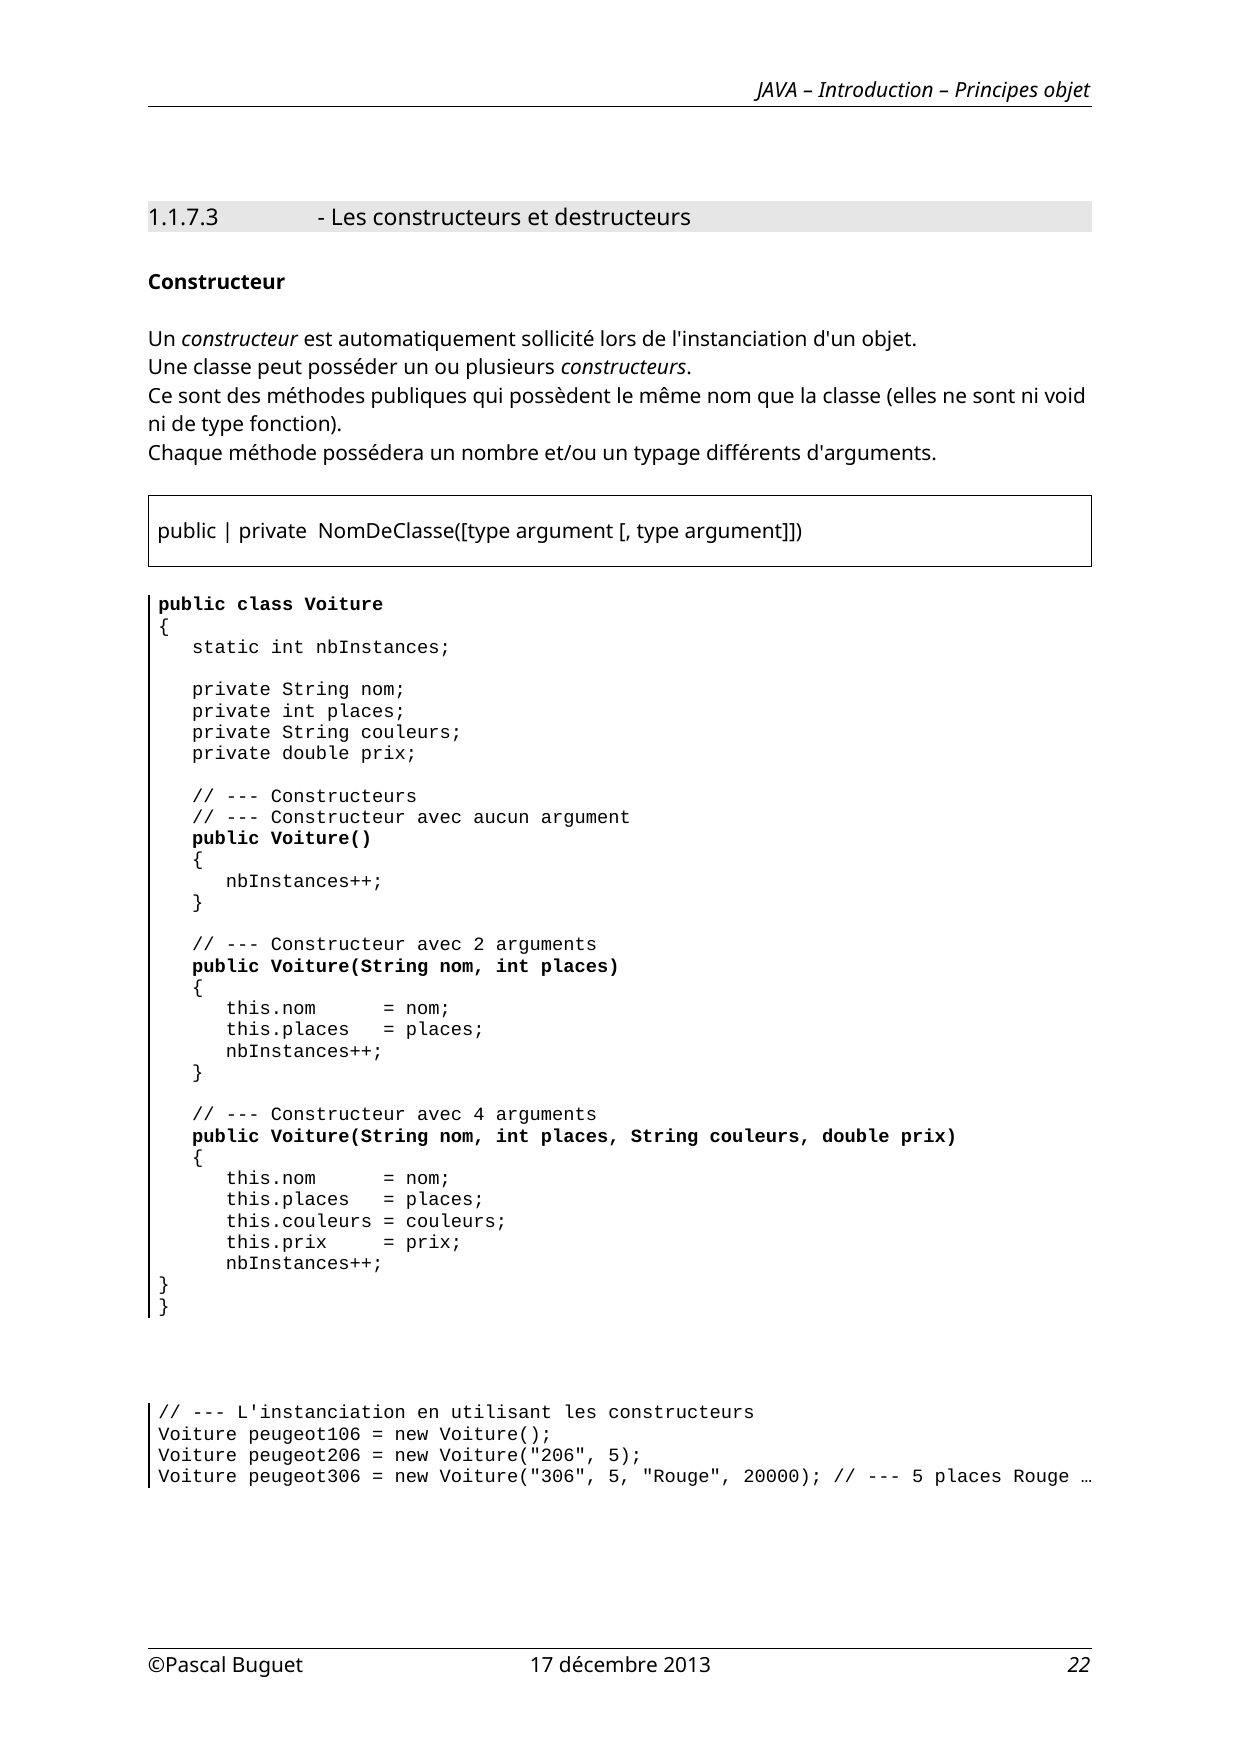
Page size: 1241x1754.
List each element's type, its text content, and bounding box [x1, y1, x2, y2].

text nbInstances++; [150, 871, 1092, 893]
text private String nom; [150, 680, 1092, 701]
text public Voiture(String nom, int places, String couleurs, double prix) [150, 1126, 1092, 1148]
text // --- Constructeur avec 2 arguments [150, 935, 1092, 956]
text private int places; [150, 701, 1092, 723]
text { [150, 1148, 1092, 1169]
text nbInstances++; [150, 1041, 1092, 1063]
text Voiture peugeot206 = new Voiture("206", 5); [150, 1446, 1092, 1467]
text private String couleurs; [150, 723, 1092, 744]
text // --- Constructeur avec 4 arguments [150, 1105, 1092, 1126]
text private double prix; [150, 744, 1092, 765]
text } [150, 1063, 1092, 1084]
text } [150, 893, 1092, 914]
text Chaque méthode possédera un nombre et/ou un typage différents d'arguments. [148, 438, 1092, 466]
subtitle - Les constructeurs et destructeurs [148, 201, 1092, 232]
text this.prix = prix; [150, 1233, 1092, 1254]
text nbInstances++; [150, 1254, 1092, 1275]
text public class Voiture [150, 595, 1092, 616]
text this.couleurs = couleurs; [150, 1211, 1092, 1233]
text // --- Constructeurs [150, 786, 1092, 808]
text Ce sont des méthodes publiques qui possèdent le même nom que la classe (elles ne sont ni void ni de type fonction). [148, 381, 1092, 438]
text { [150, 850, 1092, 871]
text static int nbInstances; [150, 638, 1092, 659]
text // --- Constructeur avec aucun argument [150, 808, 1092, 829]
text { [150, 616, 1092, 638]
text public Voiture(String nom, int places) [150, 956, 1092, 978]
text this.nom = nom; [150, 999, 1092, 1020]
text Voiture peugeot306 = new Voiture("306", 5, "Rouge", 20000); // --- 5 places Rouge … [150, 1467, 1092, 1488]
text { [150, 978, 1092, 999]
text Constructeur [148, 267, 1092, 296]
text Un constructeur est automatiquement sollicité lors de l'instanciation d'un objet. [148, 324, 1092, 352]
text this.places = places; [150, 1190, 1092, 1211]
text } [150, 1296, 1092, 1318]
text Une classe peut posséder un ou plusieurs constructeurs. [148, 352, 1092, 381]
text // --- L'instanciation en utilisant les constructeurs [150, 1403, 1092, 1424]
text this.nom = nom; [150, 1169, 1092, 1190]
text public Voiture() [150, 829, 1092, 850]
text Voiture peugeot106 = new Voiture(); [150, 1424, 1092, 1446]
text this.places = places; [150, 1020, 1092, 1041]
text public | private NomDeClasse([type argument [, type argument]]) [149, 496, 1091, 566]
text } [150, 1275, 1092, 1296]
